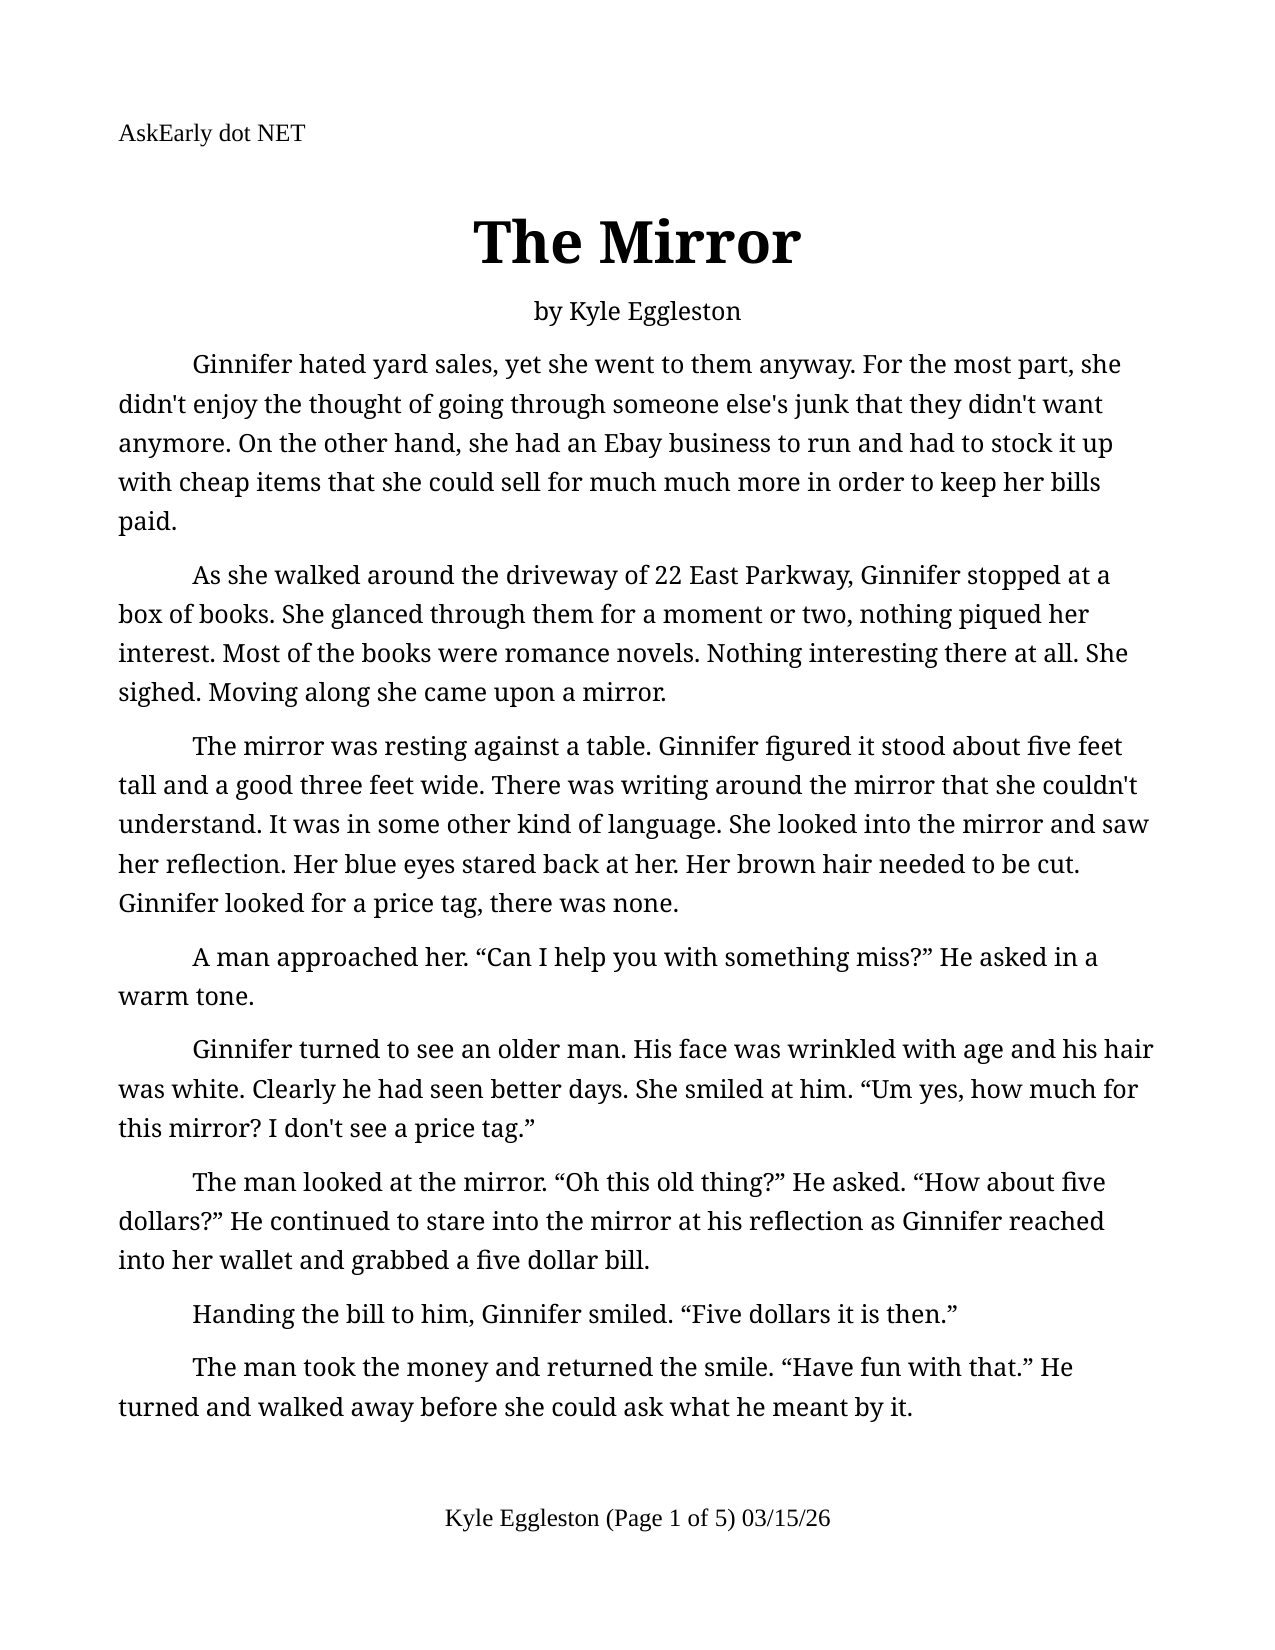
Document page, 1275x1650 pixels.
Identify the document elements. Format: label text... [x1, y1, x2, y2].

text The man took the money and returned the smile. “Have fun with that.” He turned and walked away before she could ask what he meant by it. [118, 1350, 1157, 1423]
title The Mirror [118, 201, 1157, 281]
text Ginnifer turned to see an older man. His face was wrinkled with age and his hair was white. Clearly he had seen better days. She smiled at him. “Um yes, how much for this mirror? I don't see a price tag.” [118, 1032, 1157, 1144]
text Ginnifer hated yard sales, yet she went to them anyway. For the most part, she didn't enjoy the thought of going through someone else's junk that they didn't want anymore. On the other hand, she had an Ebay business to run and had to stock it up with cheap items that she could sell for much much more in order to keep her bills paid. [118, 347, 1157, 538]
text Handing the bill to him, Ginnifer smiled. “Five dollars it is then.” [118, 1296, 1157, 1330]
text As she walked around the driveway of 22 East Parkway, Ginnifer stopped at a box of books. She glanced through them for a moment or two, nothing piqued her interest. Most of the books were romance novels. Nothing interesting there at all. She sighed. Moving along she came upon a mirror. [118, 557, 1157, 709]
text The man looked at the mirror. “Oh this old thing?” He asked. “How about five dollars?” He continued to stare into the mirror at his reflection as Ginnifer reached into her wallet and grabbed a five dollar bill. [118, 1164, 1157, 1277]
text A man approached her. “Can I help you with something miss?” He asked in a warm tone. [118, 939, 1157, 1012]
text The mirror was resting against a table. Ginnifer figured it stood about five feet tall and a good three feet wide. There was writing around the mirror that she couldn't understand. It was in some other kind of language. She looked into the mirror and saw her reflection. Her blue eyes stared back at her. Her brown hair needed to be cut. Ginnifer looked for a price tag, there was none. [118, 729, 1157, 919]
text by Kyle Eggleston [118, 293, 1157, 327]
